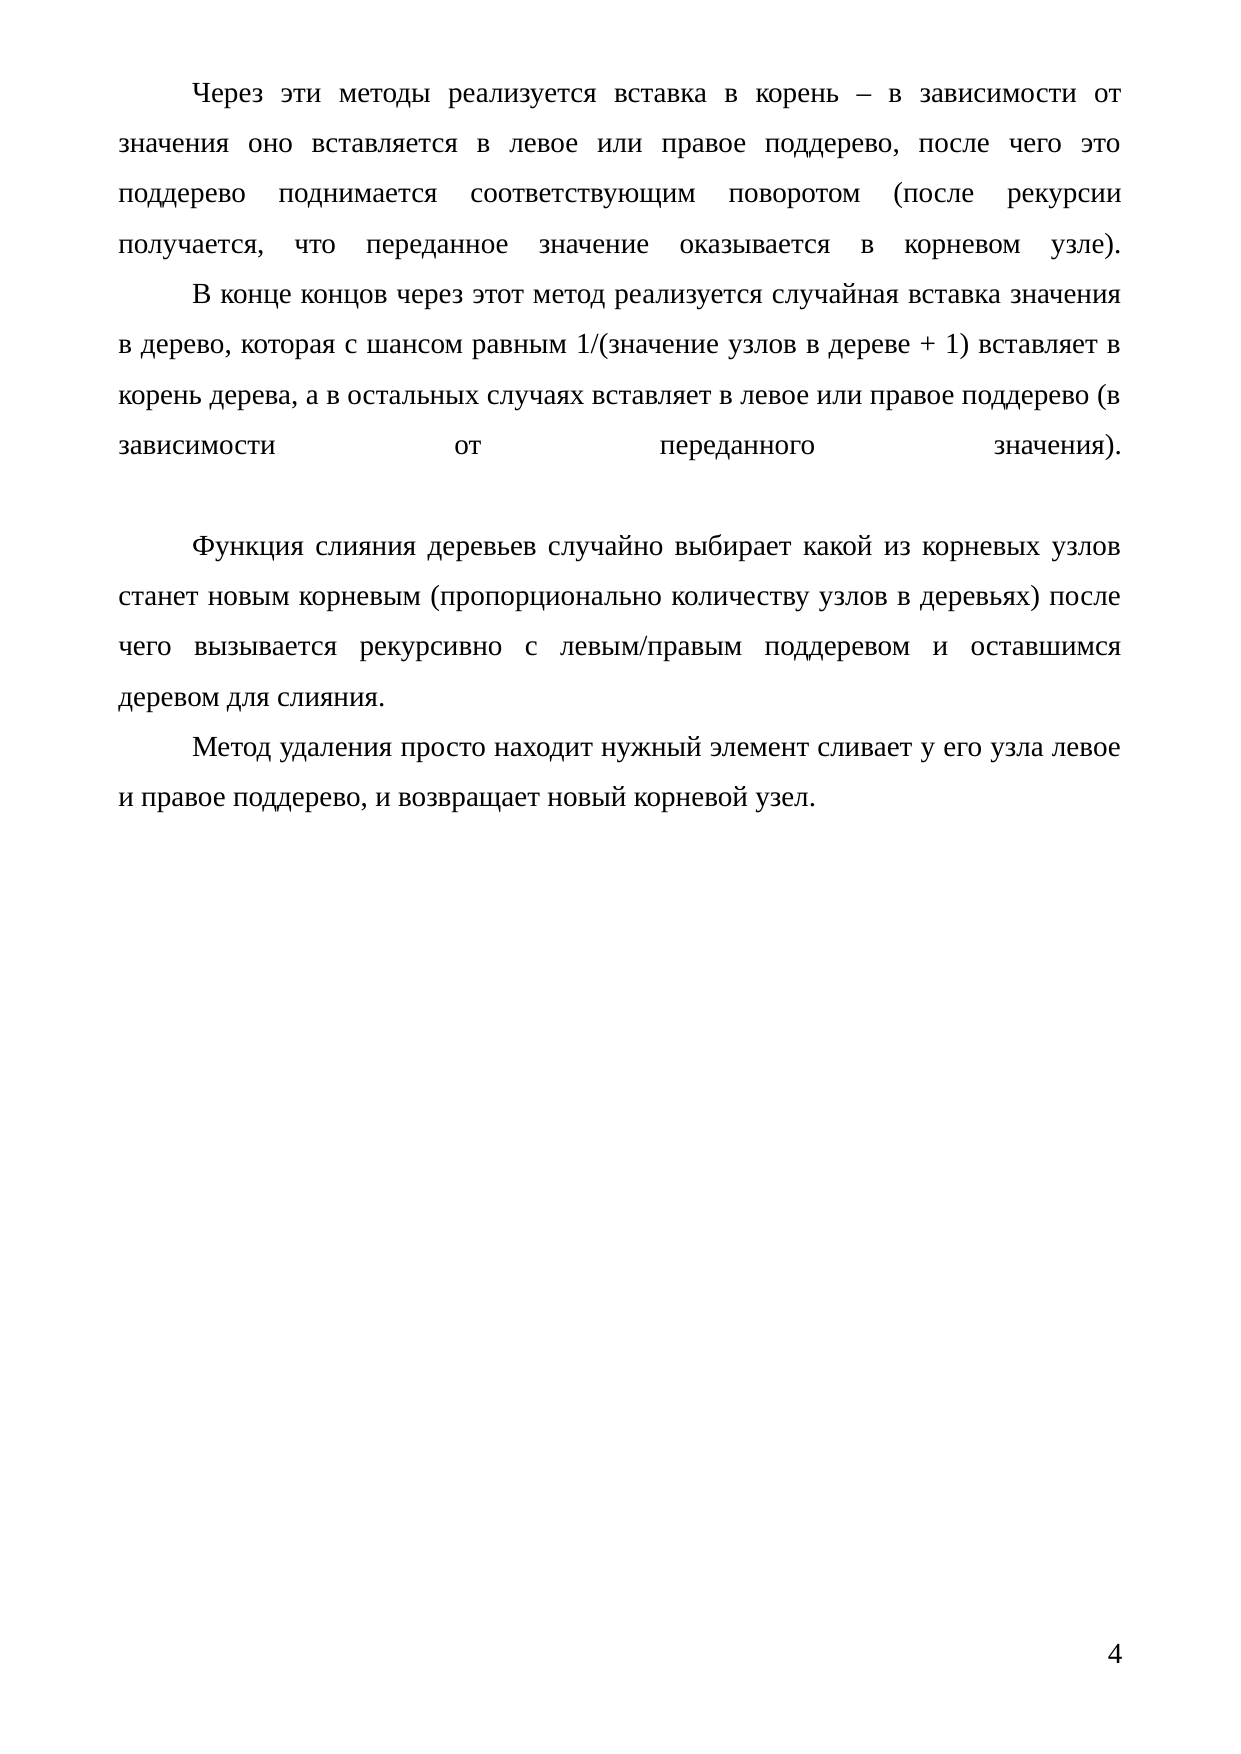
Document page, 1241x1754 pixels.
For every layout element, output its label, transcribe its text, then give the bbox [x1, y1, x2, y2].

text Метод удаления просто находит нужный элемент сливает у его узла левое и правое поддерево, и возвращает новый корневой узел. [118, 729, 1122, 813]
text Функция слияния деревьев случайно выбирает какой из корневых узлов станет новым корневым (пропорционально количеству узлов в деревьях) после чего вызывается рекурсивно с левым/правым поддеревом и оставшимся деревом для слияния. [118, 528, 1122, 712]
text Через эти методы реализуется вставка в корень – в зависимости от значения оно вставляется в левое или правое поддерево, после чего это поддерево поднимается соответствующим поворотом (после рекурсии получается, что переданное значение оказывается в корневом узле). В конце концов через этот метод реализуется случайная вставка значения в дерево, которая с шансом равным 1/(значение узлов в дереве + 1) вставляет в корень дерева, а в остальных случаях вставляет в левое или правое поддерево (в зависимости от переданного значения). [118, 75, 1122, 511]
